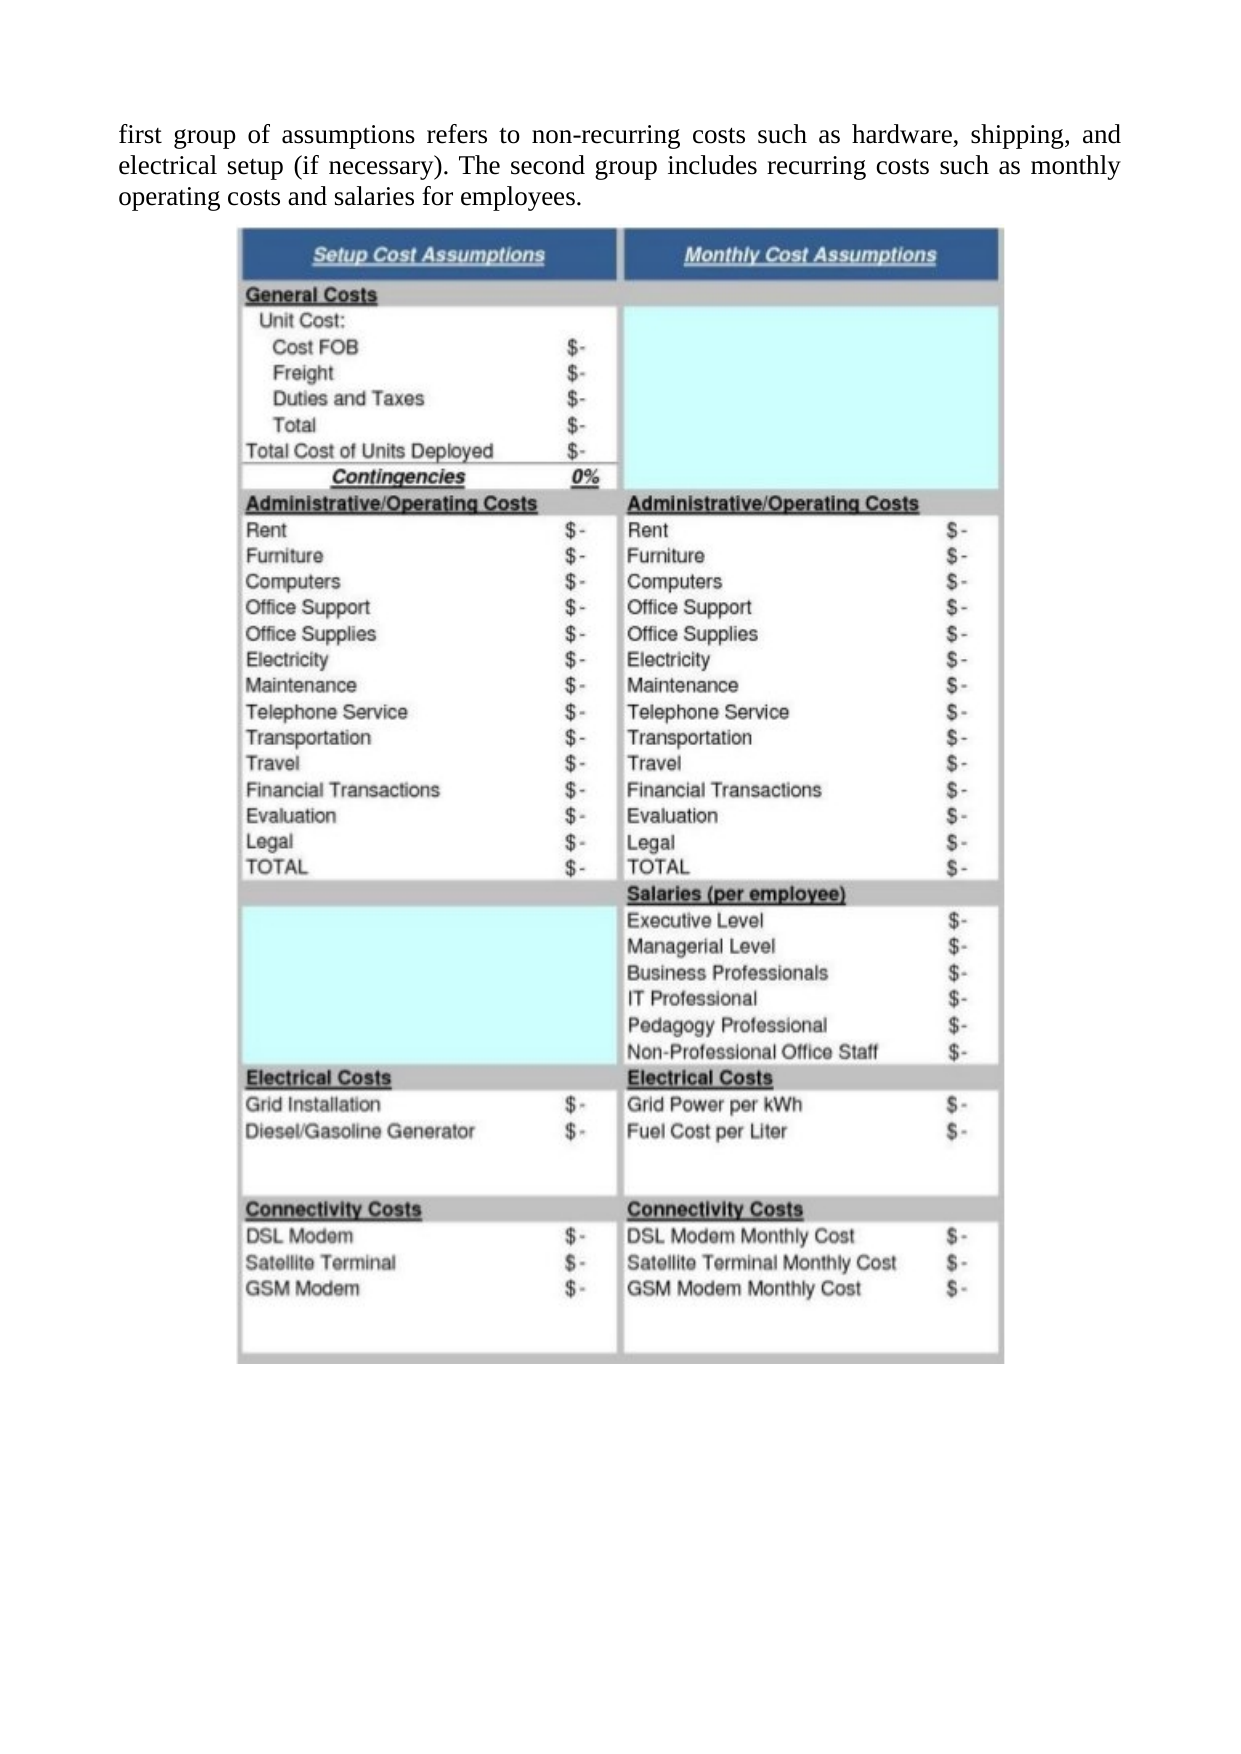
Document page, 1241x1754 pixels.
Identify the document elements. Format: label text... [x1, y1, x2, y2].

picture [235, 224, 1005, 1364]
text first group of assumptions refers to non-recurring costs such as hardware, shipping, and electrical setup (if necessary). The second group includes recurring costs such as monthly operating costs and salaries for employees. [118, 118, 1122, 212]
